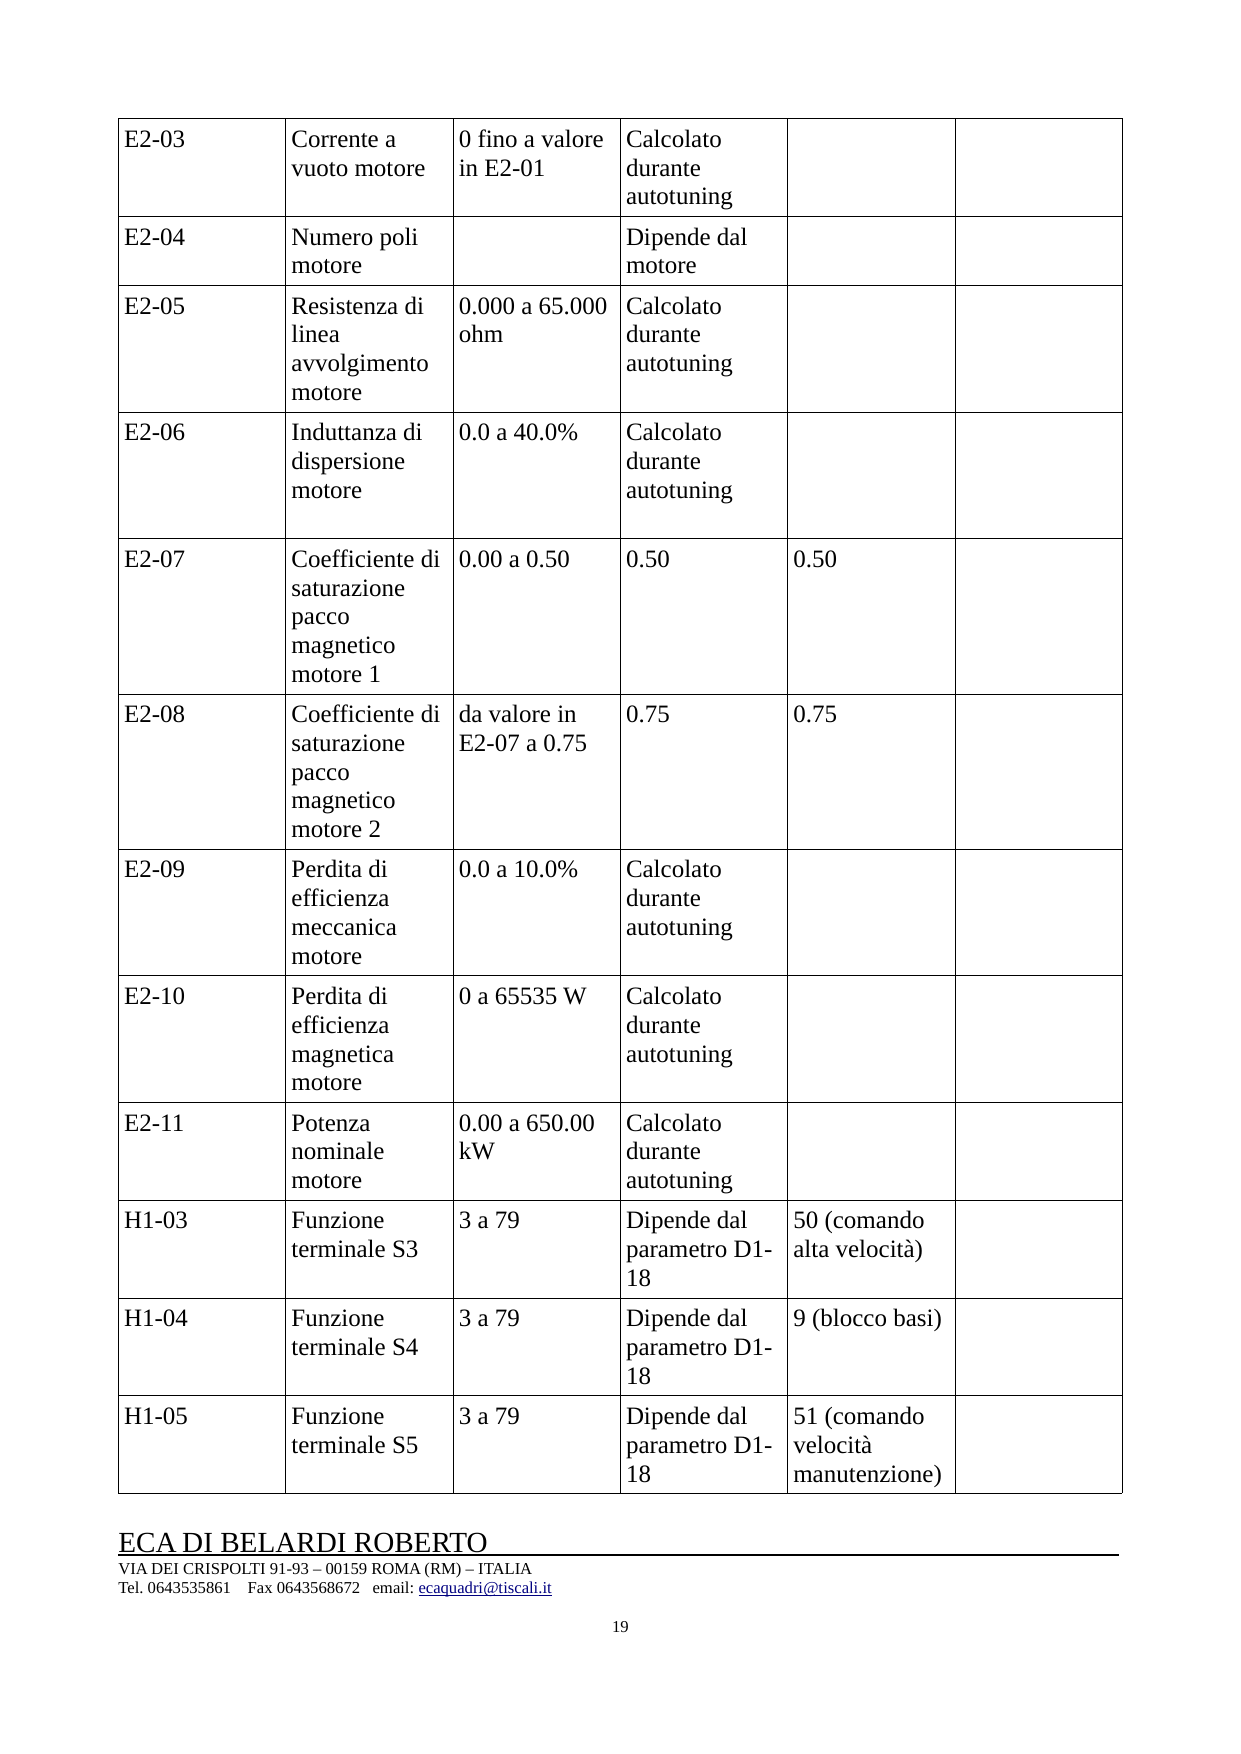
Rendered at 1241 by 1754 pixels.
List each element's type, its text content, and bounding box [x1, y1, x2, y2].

table_cell 0 fino a valore in E2-01 [454, 119, 620, 216]
table_cell 3 a 79 [454, 1299, 620, 1395]
table_cell Dipende dal parametro D1-18 [621, 1396, 787, 1493]
table_cell [956, 413, 1122, 538]
table_cell Calcolato durante autotuning [621, 850, 787, 975]
table_cell Coefficiente di saturazione pacco magnetico motore 1 [286, 539, 453, 693]
table_cell da valore in E2-07 a 0.75 [454, 695, 620, 849]
table_cell Dipende dal parametro D1-18 [621, 1201, 787, 1297]
table_cell [956, 119, 1122, 216]
table_cell Numero poli motore [286, 217, 453, 285]
table_cell [956, 976, 1122, 1102]
table_cell [788, 286, 955, 412]
table_cell 0.0 a 40.0% [454, 413, 620, 538]
table_cell Perdita di efficienza meccanica motore [286, 850, 453, 975]
table_cell 0.50 [621, 539, 787, 693]
table_cell [454, 217, 620, 285]
table_cell Funzione terminale S4 [286, 1299, 453, 1395]
table_cell 3 a 79 [454, 1201, 620, 1297]
table_cell 0 a 65535 W [454, 976, 620, 1102]
table_cell Coefficiente di saturazione pacco magnetico motore 2 [286, 695, 453, 849]
table_cell Funzione terminale S3 [286, 1201, 453, 1297]
table_cell 3 a 79 [454, 1396, 620, 1493]
table_cell E2-05 [119, 286, 285, 412]
table_cell 9 (blocco basi) [788, 1299, 955, 1395]
table_cell [956, 695, 1122, 849]
table_cell H1-04 [119, 1299, 285, 1395]
table_cell [788, 1103, 955, 1200]
table_cell E2-10 [119, 976, 285, 1102]
table_cell 0.000 a 65.000 ohm [454, 286, 620, 412]
table_cell [956, 217, 1122, 285]
table_cell H1-05 [119, 1396, 285, 1493]
table_cell Corrente a vuoto motore [286, 119, 453, 216]
table_cell [956, 1103, 1122, 1200]
table_cell Dipende dal motore [621, 217, 787, 285]
table_cell [956, 539, 1122, 693]
table_cell Potenza nominale motore [286, 1103, 453, 1200]
table_cell [956, 1299, 1122, 1395]
table_cell Induttanza di dispersione motore [286, 413, 453, 538]
table_cell 0.75 [621, 695, 787, 849]
table_cell 0.50 [788, 539, 955, 693]
table_cell [788, 413, 955, 538]
table_cell [788, 850, 955, 975]
table_cell Dipende dal parametro D1-18 [621, 1299, 787, 1395]
table_cell E2-03 [119, 119, 285, 216]
table_cell [788, 217, 955, 285]
table_cell E2-07 [119, 539, 285, 693]
table_cell H1-03 [119, 1201, 285, 1297]
table_cell 51 (comando velocità manutenzione) [788, 1396, 955, 1493]
table_cell E2-04 [119, 217, 285, 285]
table_cell Calcolato durante autotuning [621, 413, 787, 538]
table_cell [956, 850, 1122, 975]
table_cell E2-08 [119, 695, 285, 849]
table_cell Calcolato durante autotuning [621, 976, 787, 1102]
table_cell [956, 1201, 1122, 1297]
table_cell [788, 119, 955, 216]
table_cell 0.0 a 10.0% [454, 850, 620, 975]
table_cell 0.00 a 0.50 [454, 539, 620, 693]
table_cell [788, 976, 955, 1102]
table_cell Resistenza di linea avvolgimento motore [286, 286, 453, 412]
table_cell 0.00 a 650.00 kW [454, 1103, 620, 1200]
table_cell 0.75 [788, 695, 955, 849]
table_cell [956, 286, 1122, 412]
table_cell Calcolato durante autotuning [621, 1103, 787, 1200]
table_cell Funzione terminale S5 [286, 1396, 453, 1493]
table_cell Perdita di efficienza magnetica motore [286, 976, 453, 1102]
table_cell 50 (comando alta velocità) [788, 1201, 955, 1297]
table_cell [956, 1396, 1122, 1493]
table_cell Calcolato durante autotuning [621, 119, 787, 216]
table_cell E2-06 [119, 413, 285, 538]
table_cell E2-11 [119, 1103, 285, 1200]
table_cell E2-09 [119, 850, 285, 975]
table_cell Calcolato durante autotuning [621, 286, 787, 412]
